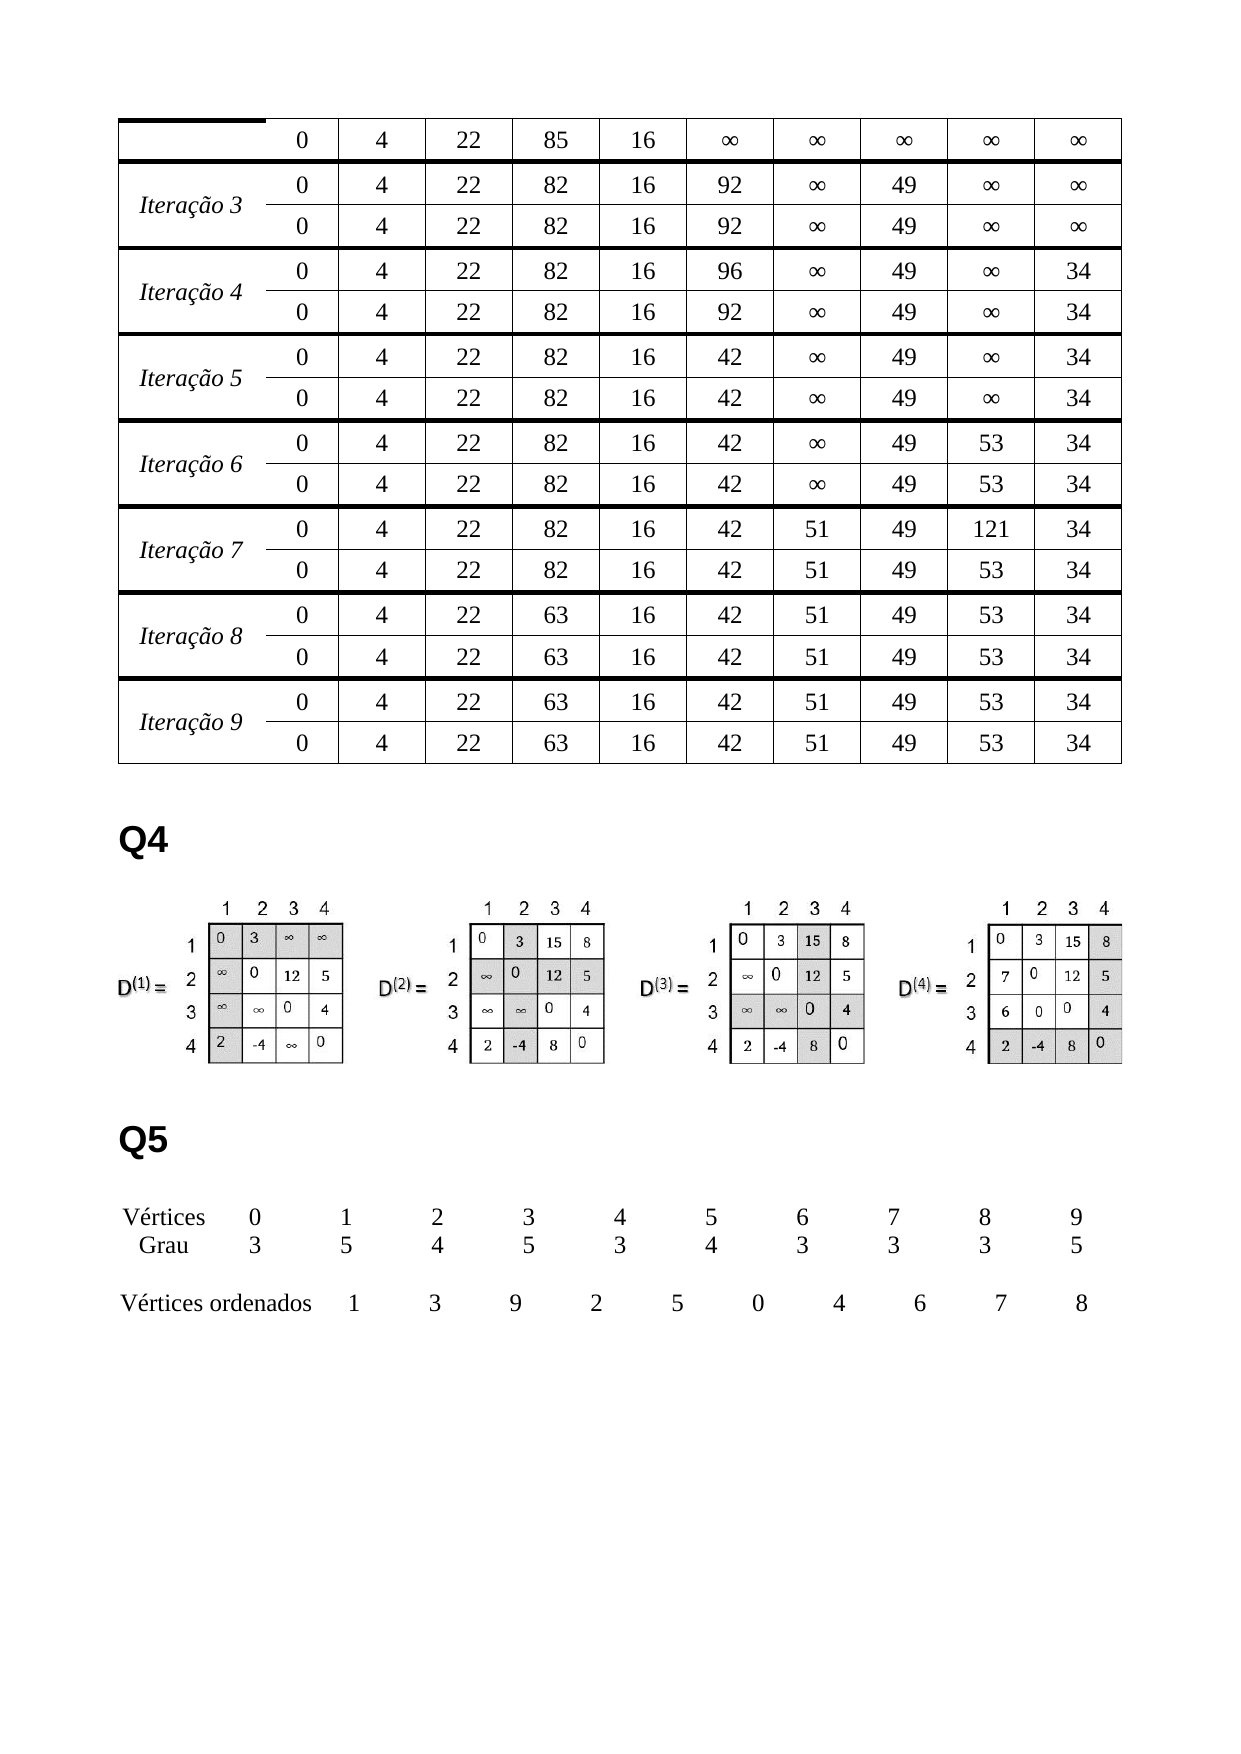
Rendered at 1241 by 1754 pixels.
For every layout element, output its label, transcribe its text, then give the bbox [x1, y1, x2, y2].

table_cell 22 [426, 464, 512, 504]
table_cell 92 [687, 164, 773, 204]
table_cell 0 [266, 164, 338, 204]
table_cell ∞ [1035, 119, 1121, 159]
table_header 8 [1041, 1288, 1122, 1317]
table_cell 22 [426, 550, 512, 590]
table_cell 49 [861, 464, 947, 504]
table_cell 34 [1035, 423, 1121, 463]
table_cell ∞ [948, 336, 1034, 377]
subtitle Q4 [118, 817, 1122, 860]
table_cell 22 [426, 636, 512, 676]
table_cell 121 [948, 509, 1034, 549]
table_cell 22 [426, 378, 512, 418]
table_header Vértices [118, 1202, 209, 1230]
table_cell 49 [861, 595, 947, 635]
table_cell 96 [687, 250, 773, 290]
table_cell 16 [600, 464, 686, 504]
table_cell 49 [861, 636, 947, 676]
table_cell 16 [600, 423, 686, 463]
table_cell 16 [600, 636, 686, 676]
table_cell 5 [483, 1230, 574, 1259]
table_cell 34 [1035, 636, 1121, 676]
table_cell 82 [513, 464, 599, 504]
table_cell 0 [266, 423, 338, 463]
table_cell 3 [757, 1230, 848, 1259]
table_cell 42 [687, 336, 773, 377]
table_cell 0 [266, 250, 338, 290]
table_header 2 [392, 1202, 483, 1230]
table_cell 16 [600, 291, 686, 332]
table_cell 49 [861, 291, 947, 332]
table_cell Iteração 4 [119, 250, 266, 332]
table_cell 16 [600, 509, 686, 549]
table_header 4 [799, 1288, 879, 1317]
table_cell 22 [426, 119, 512, 159]
table_cell 22 [426, 681, 512, 721]
table_cell 16 [600, 378, 686, 418]
table_cell 34 [1035, 291, 1121, 332]
table_cell 4 [339, 423, 425, 463]
table_cell 82 [513, 205, 599, 246]
table_cell 0 [266, 205, 338, 246]
table_header 9 [475, 1288, 556, 1317]
table_cell [119, 123, 266, 159]
table_cell 16 [600, 722, 686, 762]
table_header 8 [939, 1202, 1031, 1230]
picture [118, 901, 1123, 1064]
table_cell 4 [339, 722, 425, 762]
table_cell 22 [426, 595, 512, 635]
table_cell ∞ [948, 205, 1034, 246]
table_cell 3 [574, 1230, 666, 1259]
table_cell 22 [426, 164, 512, 204]
table_cell 53 [948, 636, 1034, 676]
table_cell 16 [600, 336, 686, 377]
table_cell 34 [1035, 509, 1121, 549]
table_cell 49 [861, 378, 947, 418]
table_cell ∞ [774, 378, 860, 418]
table_cell Iteração 3 [119, 164, 266, 246]
table_cell 49 [861, 205, 947, 246]
table_cell Iteração 5 [119, 336, 266, 418]
table_header 0 [718, 1288, 798, 1317]
table_cell 0 [266, 464, 338, 504]
table_cell 34 [1035, 595, 1121, 635]
table_cell ∞ [774, 423, 860, 463]
table_cell 3 [209, 1230, 301, 1259]
table_cell 63 [513, 636, 599, 676]
table_cell Grau [118, 1230, 209, 1259]
table_cell 63 [513, 681, 599, 721]
table_header 0 [209, 1202, 301, 1230]
subtitle Q5 [118, 1117, 1122, 1160]
table_cell 53 [948, 722, 1034, 762]
table_cell Iteração 9 [119, 681, 266, 762]
table_cell 42 [687, 509, 773, 549]
table_cell ∞ [687, 119, 773, 159]
table_header 7 [848, 1202, 939, 1230]
table_cell 4 [339, 119, 425, 159]
table_cell 82 [513, 250, 599, 290]
table_cell ∞ [774, 464, 860, 504]
table_cell 34 [1035, 722, 1121, 762]
table_cell Iteração 7 [119, 509, 266, 590]
table_cell 42 [687, 423, 773, 463]
table_cell ∞ [774, 250, 860, 290]
table_cell ∞ [774, 336, 860, 377]
table_cell 49 [861, 550, 947, 590]
table_cell 16 [600, 550, 686, 590]
table_cell 4 [339, 164, 425, 204]
table_cell ∞ [861, 119, 947, 159]
table_header 7 [960, 1288, 1041, 1317]
table_cell 3 [939, 1230, 1031, 1259]
table_cell ∞ [948, 164, 1034, 204]
table_cell 0 [266, 636, 338, 676]
table_cell 22 [426, 509, 512, 549]
table_cell ∞ [774, 119, 860, 159]
table_header 4 [574, 1202, 666, 1230]
table_cell 42 [687, 636, 773, 676]
table_cell 22 [426, 205, 512, 246]
table_cell 16 [600, 250, 686, 290]
table_cell 42 [687, 378, 773, 418]
table_cell ∞ [948, 378, 1034, 418]
table_cell 82 [513, 550, 599, 590]
table_cell 49 [861, 336, 947, 377]
table_cell 34 [1035, 464, 1121, 504]
table_cell 4 [666, 1230, 757, 1259]
table_cell 51 [774, 636, 860, 676]
table_cell 0 [266, 722, 338, 762]
table_cell ∞ [948, 119, 1034, 159]
table_cell 4 [339, 378, 425, 418]
table_cell 49 [861, 509, 947, 549]
table_cell 34 [1035, 681, 1121, 721]
table_header 6 [880, 1288, 960, 1317]
table_cell 42 [687, 681, 773, 721]
table_cell 53 [948, 550, 1034, 590]
table_cell 51 [774, 722, 860, 762]
table_cell 16 [600, 205, 686, 246]
table_cell 82 [513, 291, 599, 332]
table_cell 34 [1035, 336, 1121, 377]
table_cell ∞ [948, 250, 1034, 290]
table_cell 22 [426, 291, 512, 332]
table_cell ∞ [774, 205, 860, 246]
table_cell 34 [1035, 550, 1121, 590]
table_cell 51 [774, 550, 860, 590]
table_cell 16 [600, 164, 686, 204]
table_cell 4 [339, 291, 425, 332]
table_cell 85 [513, 119, 599, 159]
table_cell 16 [600, 681, 686, 721]
table_cell 92 [687, 291, 773, 332]
table_cell 16 [600, 119, 686, 159]
table_header 3 [483, 1202, 574, 1230]
table_header Vértices ordenados [118, 1288, 313, 1317]
table_cell 49 [861, 681, 947, 721]
table_cell 4 [392, 1230, 483, 1259]
table_header 5 [637, 1288, 718, 1317]
table_cell 53 [948, 595, 1034, 635]
table_cell 5 [301, 1230, 392, 1259]
table_cell 3 [848, 1230, 939, 1259]
table_header 2 [556, 1288, 637, 1317]
table_header 9 [1031, 1202, 1122, 1230]
table_cell 16 [600, 595, 686, 635]
table_cell 4 [339, 550, 425, 590]
table_cell 82 [513, 164, 599, 204]
table_cell 82 [513, 423, 599, 463]
table_header 1 [301, 1202, 392, 1230]
table_cell 63 [513, 722, 599, 762]
table_header 3 [394, 1288, 475, 1317]
table_cell ∞ [948, 291, 1034, 332]
table_header 5 [666, 1202, 757, 1230]
table_cell 5 [1031, 1230, 1122, 1259]
table_cell 22 [426, 336, 512, 377]
table_cell 0 [266, 378, 338, 418]
table_cell 53 [948, 423, 1034, 463]
table_cell 42 [687, 550, 773, 590]
table_cell 49 [861, 423, 947, 463]
table_cell 0 [266, 336, 338, 377]
table_cell ∞ [1035, 205, 1121, 246]
table_cell 49 [861, 164, 947, 204]
table_cell ∞ [774, 164, 860, 204]
table_cell 0 [266, 681, 338, 721]
table_cell 0 [266, 509, 338, 549]
table_cell 4 [339, 681, 425, 721]
table_cell 0 [266, 550, 338, 590]
table_cell 82 [513, 509, 599, 549]
table_cell 49 [861, 722, 947, 762]
table_cell 4 [339, 250, 425, 290]
table_header 6 [757, 1202, 848, 1230]
table_cell Iteração 6 [119, 423, 266, 504]
table_cell 42 [687, 595, 773, 635]
table_cell 53 [948, 464, 1034, 504]
table_cell 51 [774, 509, 860, 549]
table_cell 53 [948, 681, 1034, 721]
table_cell 4 [339, 336, 425, 377]
table_cell ∞ [1035, 164, 1121, 204]
table_cell 82 [513, 378, 599, 418]
table_cell 22 [426, 722, 512, 762]
table_cell 4 [339, 636, 425, 676]
table_cell ∞ [774, 291, 860, 332]
table_cell 42 [687, 464, 773, 504]
table_cell 4 [339, 464, 425, 504]
table_cell Iteração 8 [119, 595, 266, 676]
table_cell 4 [339, 509, 425, 549]
table_cell 22 [426, 423, 512, 463]
table_cell 4 [339, 595, 425, 635]
table_cell 0 [266, 119, 338, 159]
table_cell 0 [266, 595, 338, 635]
table_cell 63 [513, 595, 599, 635]
table_cell 22 [426, 250, 512, 290]
table_cell 34 [1035, 378, 1121, 418]
table_header 1 [314, 1288, 394, 1317]
table_cell 51 [774, 595, 860, 635]
table_cell 34 [1035, 250, 1121, 290]
table_cell 92 [687, 205, 773, 246]
table_cell 51 [774, 681, 860, 721]
table_cell 82 [513, 336, 599, 377]
table_cell 0 [266, 291, 338, 332]
table_cell 4 [339, 205, 425, 246]
table_cell 42 [687, 722, 773, 762]
table_cell 49 [861, 250, 947, 290]
